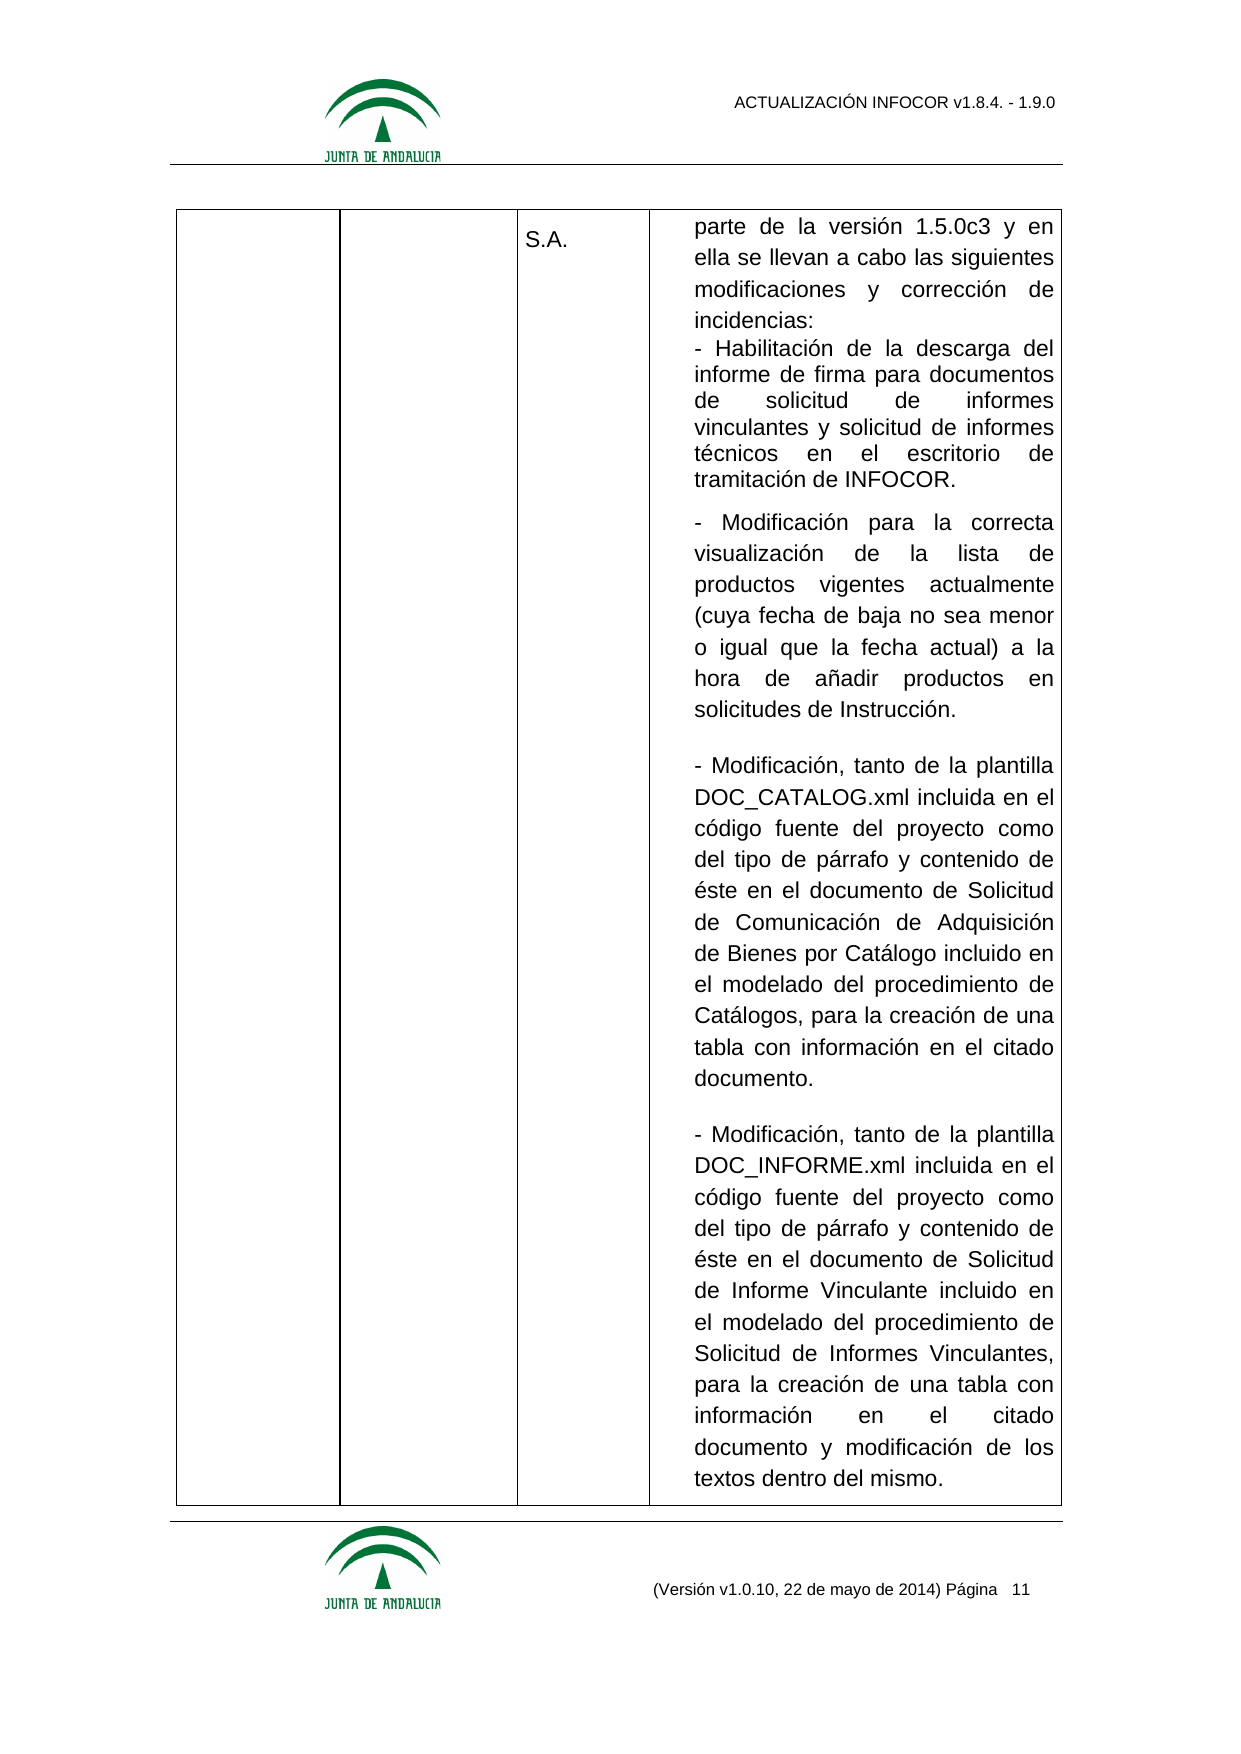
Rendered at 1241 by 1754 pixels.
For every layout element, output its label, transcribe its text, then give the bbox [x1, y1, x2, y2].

picture [324, 1526, 441, 1609]
table_cell [341, 210, 517, 1505]
table_cell S.A. [518, 210, 649, 1505]
table_cell [177, 210, 339, 1505]
picture [324, 79, 441, 162]
table_cell parte de la versión 1.5.0c3 y en ella se llevan a cabo las siguientes modificaciones y corrección de incidencias: - Habilitación de la descarga del informe de firma para documentos de solicitud de informes vinculantes y solicitud de informes técnicos en el escritorio de tramitación de INFOCOR. - Modificación para la correcta visualización de la lista de productos vigentes actualmente (cuya fecha de baja no sea menor o igual que la fecha actual) a la hora de añadir productos en solicitudes de Instrucción. - Modificación, tanto de la plantilla DOC_CATALOG.xml incluida en el código fuente del proyecto como del tipo de párrafo y contenido de éste en el documento de Solicitud de Comunicación de Adquisición de Bienes por Catálogo incluido en el modelado del procedimiento de Catálogos, para la creación de una tabla con información en el citado documento. - Modificación, tanto de la plantilla DOC_INFORME.xml incluida en el código fuente del proyecto como del tipo de párrafo y contenido de éste en el documento de Solicitud de Informe Vinculante incluido en el modelado del procedimiento de Solicitud de Informes Vinculantes, para la creación de una tabla con información en el citado documento y modificación de los textos dentro del mismo. [650, 210, 1061, 1505]
